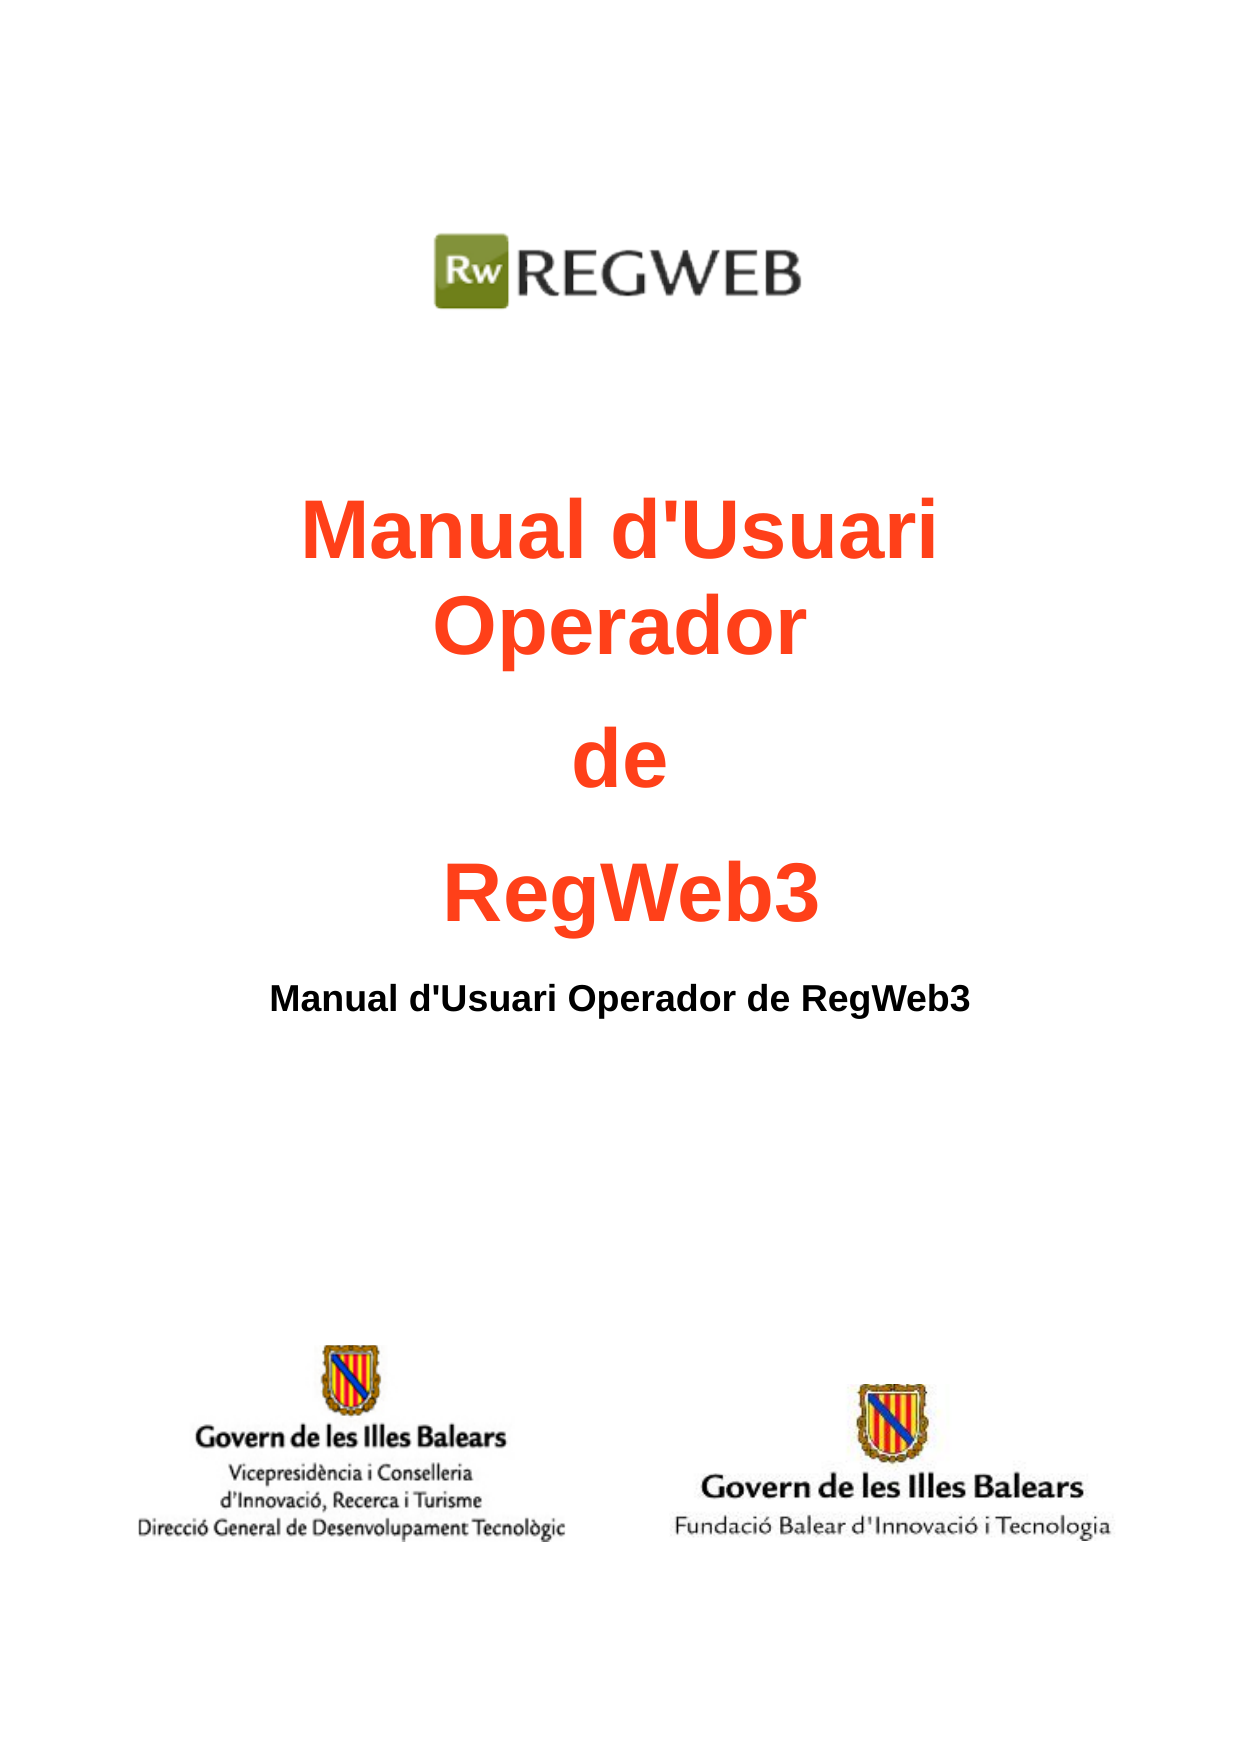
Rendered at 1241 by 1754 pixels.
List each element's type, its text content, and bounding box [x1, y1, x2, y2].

table_header [586, 1339, 664, 1585]
title Manual d'Usuari Operador [118, 480, 1122, 672]
title RegWeb3 [118, 843, 1122, 939]
table_header [118, 1339, 586, 1585]
picture [432, 223, 808, 324]
picture [669, 1384, 1117, 1541]
subtitle Manual d'Usuari Operador de RegWeb3 [118, 976, 1122, 1019]
picture [138, 1345, 565, 1542]
table_header [664, 1339, 1122, 1585]
title de [118, 709, 1122, 805]
